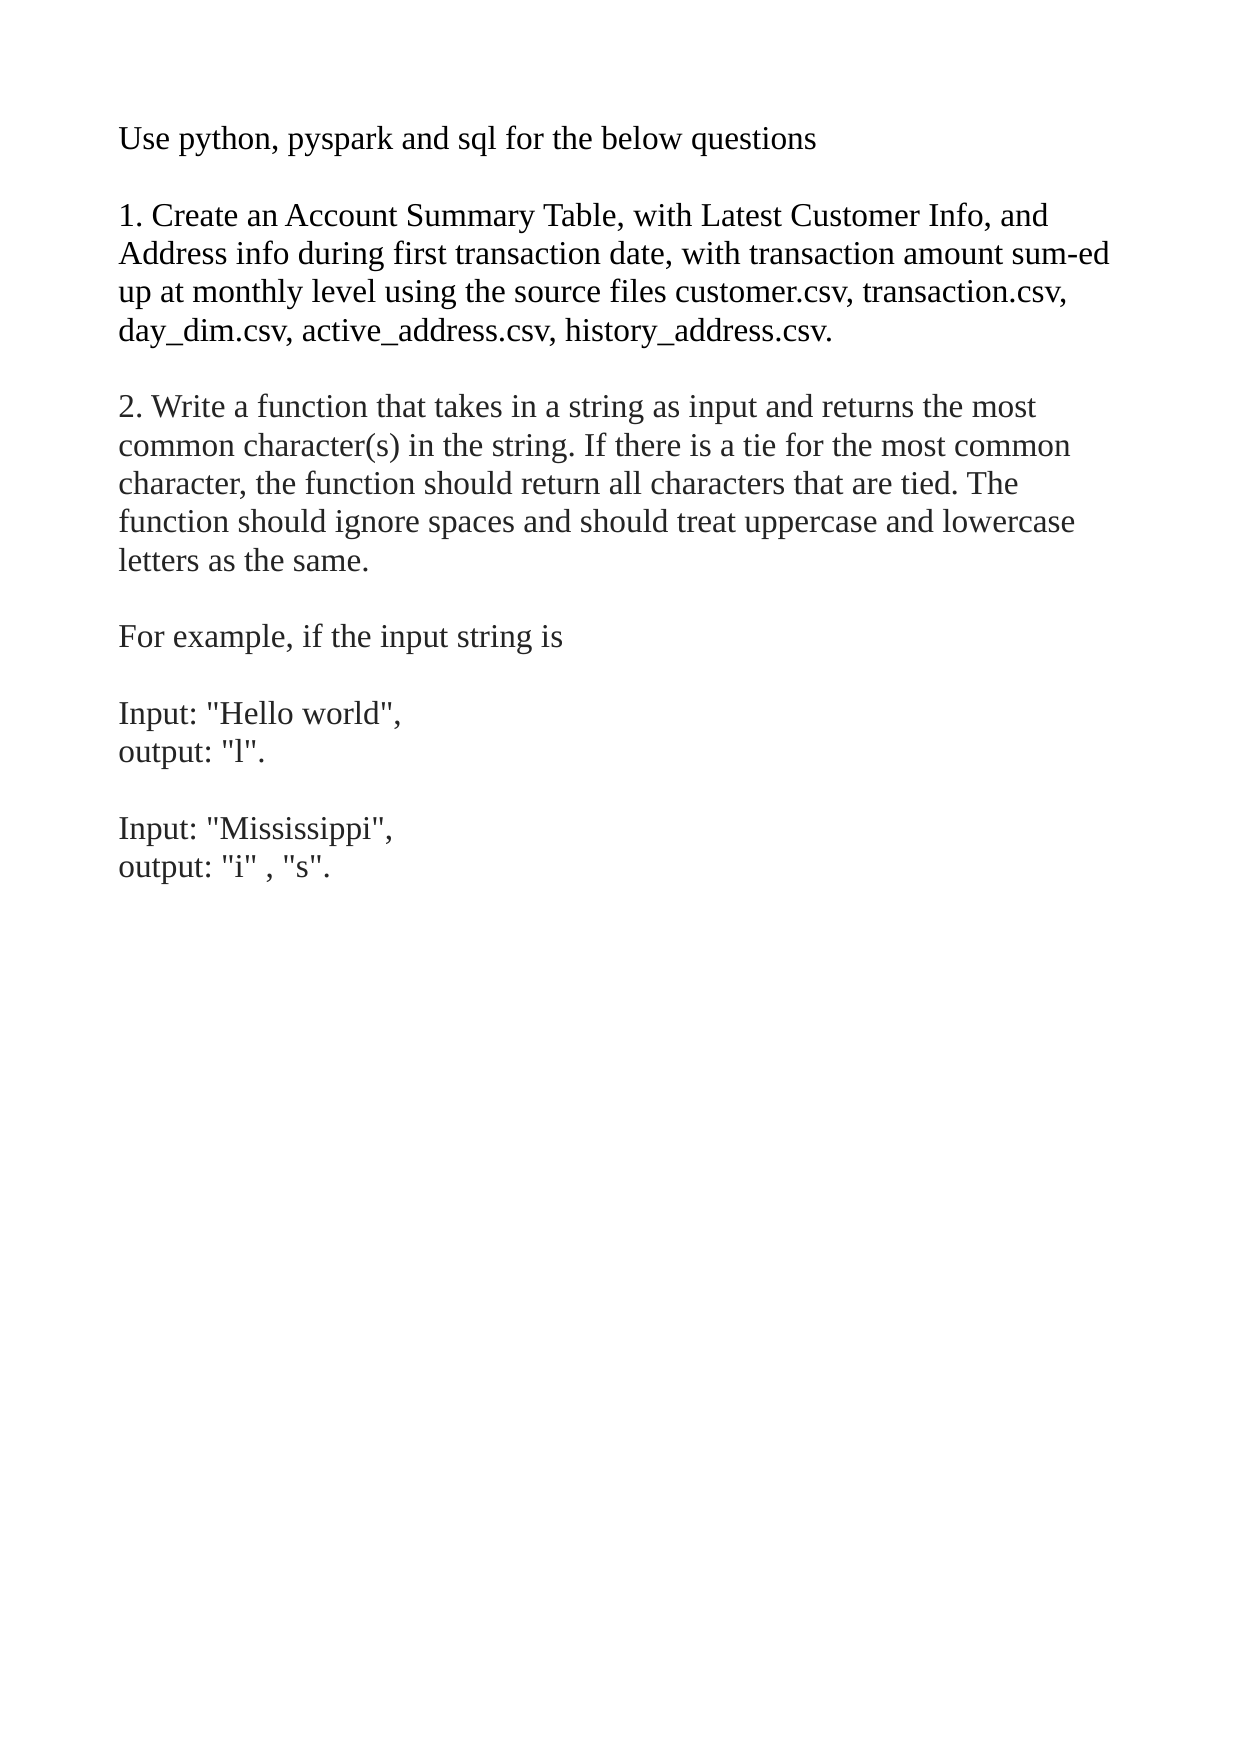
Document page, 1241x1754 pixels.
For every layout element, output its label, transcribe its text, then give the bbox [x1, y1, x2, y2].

text Input: "Hello world", [118, 693, 1122, 731]
text 1. Create an Account Summary Table, with Latest Customer Info, and Address info during first transaction date, with transaction amount sum-ed up at monthly level using the source files customer.csv, transaction.csv, day_dim.csv, active_address.csv, history_address.csv. [118, 195, 1122, 348]
text Input: "Mississippi", [118, 808, 1122, 846]
text output: "l". [118, 731, 1122, 770]
text output: "i" , "s". [118, 846, 1122, 885]
text 2. Write a function that takes in a string as input and returns the most common character(s) in the string. If there is a tie for the most common character, the function should return all characters that are tied. The function should ignore spaces and should treat uppercase and lowercase letters as the same. [118, 386, 1122, 578]
text For example, if the input string is [118, 616, 1122, 655]
text Use python, pyspark and sql for the below questions [118, 118, 1122, 156]
